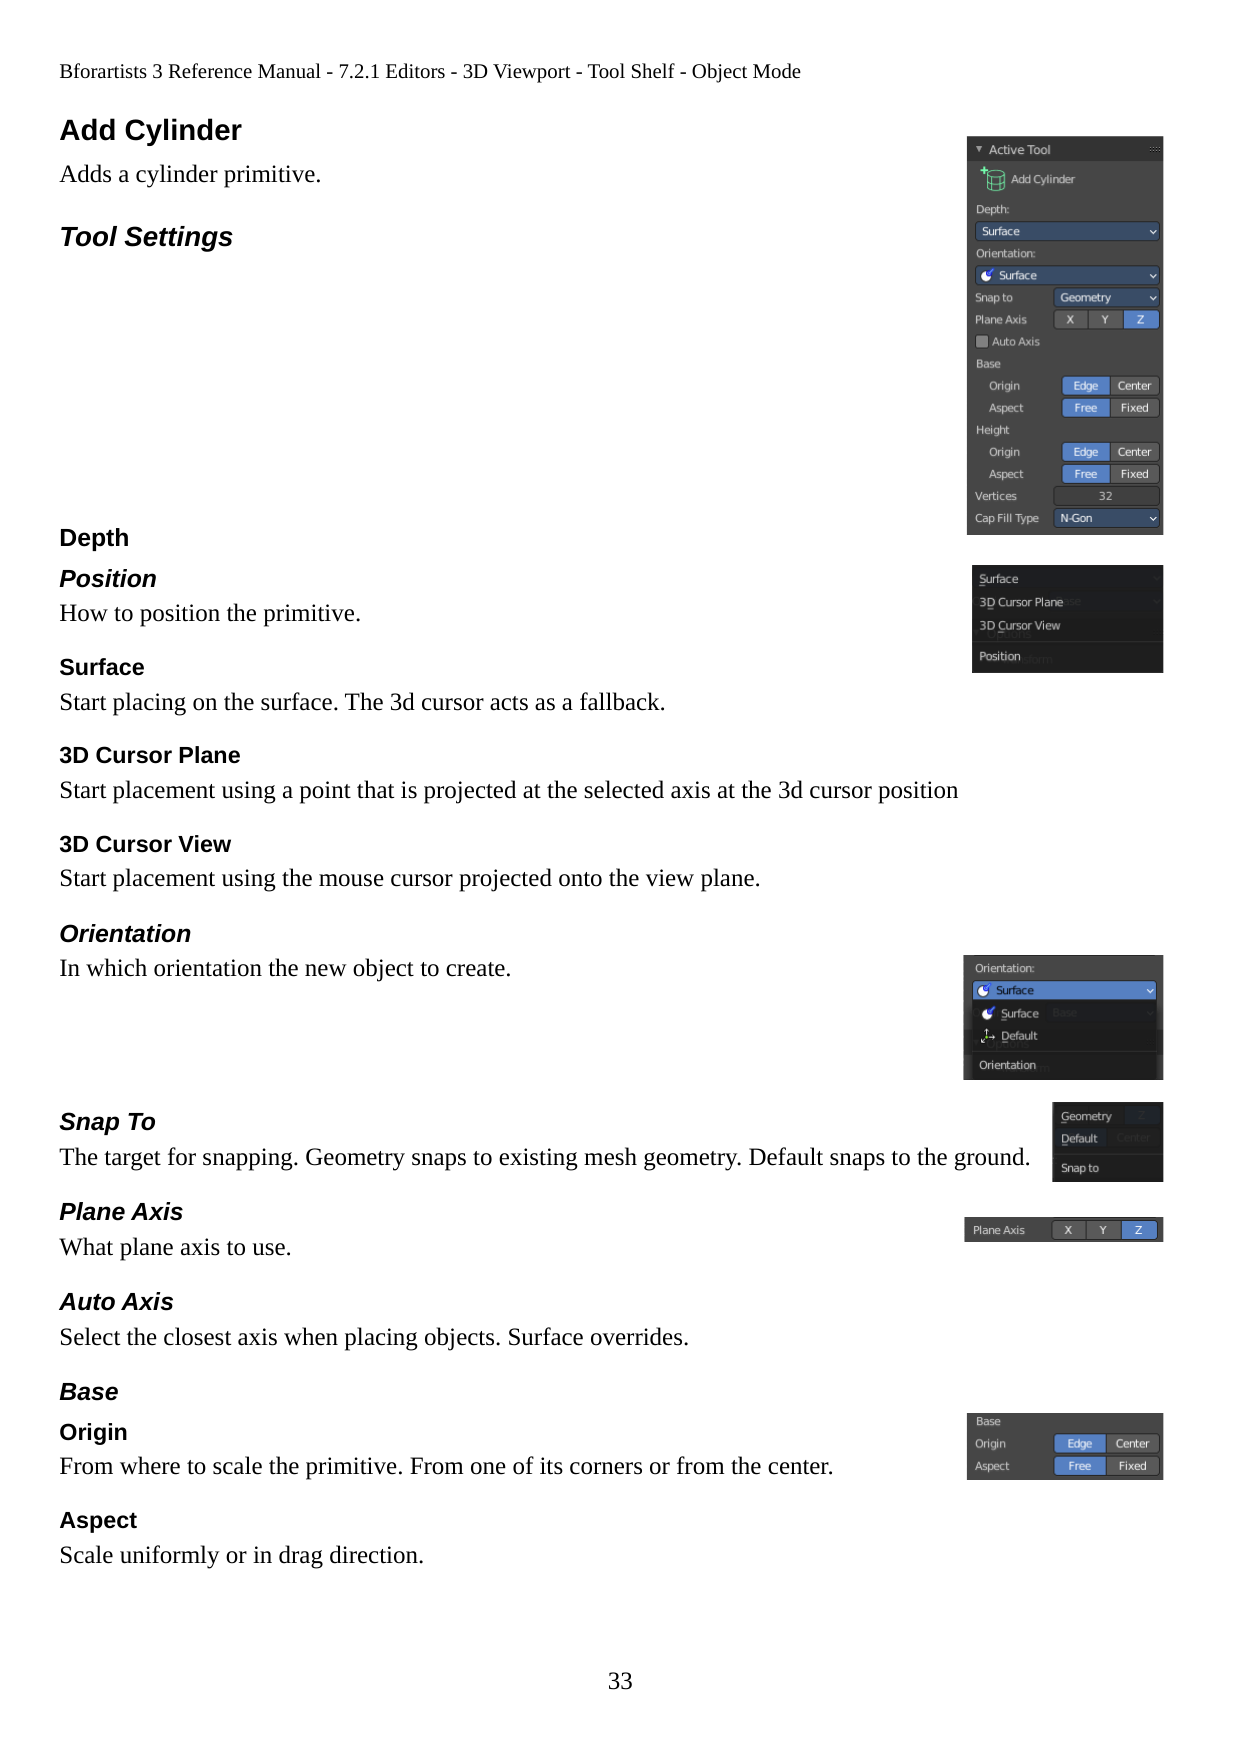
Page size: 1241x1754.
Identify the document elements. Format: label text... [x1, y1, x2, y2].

subtitle 3D Cursor Plane [59, 742, 1181, 769]
subtitle Position [59, 564, 1181, 592]
subtitle Origin [59, 1418, 966, 1445]
subtitle Snap To [59, 1107, 1052, 1136]
text The target for snapping. Geometry snaps to existing mesh geometry. Default snaps to the ground. [59, 1142, 1052, 1171]
subtitle 3D Cursor View [59, 830, 1181, 857]
subtitle Tool Settings [59, 220, 966, 252]
text From where to scale the primitive. From one of its corners or from the center. [59, 1451, 966, 1480]
picture [963, 955, 1164, 1080]
picture [972, 565, 1164, 673]
picture [964, 1217, 1164, 1242]
text Start placement using the mouse cursor projected onto the view plane. [59, 863, 1181, 892]
text Start placing on the surface. The 3d cursor acts as a fallback. [59, 687, 1181, 716]
picture [1052, 1102, 1164, 1182]
subtitle Base [59, 1377, 1181, 1406]
text What plane axis to use. [59, 1232, 1181, 1261]
subtitle [1164, 220, 1181, 252]
text Select the closest axis when placing objects. Surface overrides. [59, 1322, 1181, 1351]
subtitle Auto Axis [59, 1287, 1181, 1316]
subtitle Depth [59, 523, 1181, 551]
text Scale uniformly or in drag direction. [59, 1540, 1181, 1568]
subtitle [1164, 1107, 1181, 1136]
subtitle Plane Axis [59, 1197, 1181, 1226]
text Start placement using a point that is projected at the selected axis at the 3d cursor position [59, 775, 1181, 804]
picture [966, 136, 1164, 535]
picture [966, 1413, 1164, 1480]
subtitle Orientation [59, 919, 1181, 947]
subtitle Aspect [59, 1507, 1181, 1533]
subtitle Surface [59, 654, 1181, 681]
text Adds a cylinder primitive. [59, 159, 966, 188]
text In which orientation the new object to create. [59, 953, 1181, 982]
text How to position the primitive. [59, 598, 972, 627]
subtitle [1164, 1418, 1181, 1445]
subtitle Add Cylinder [59, 113, 1181, 146]
